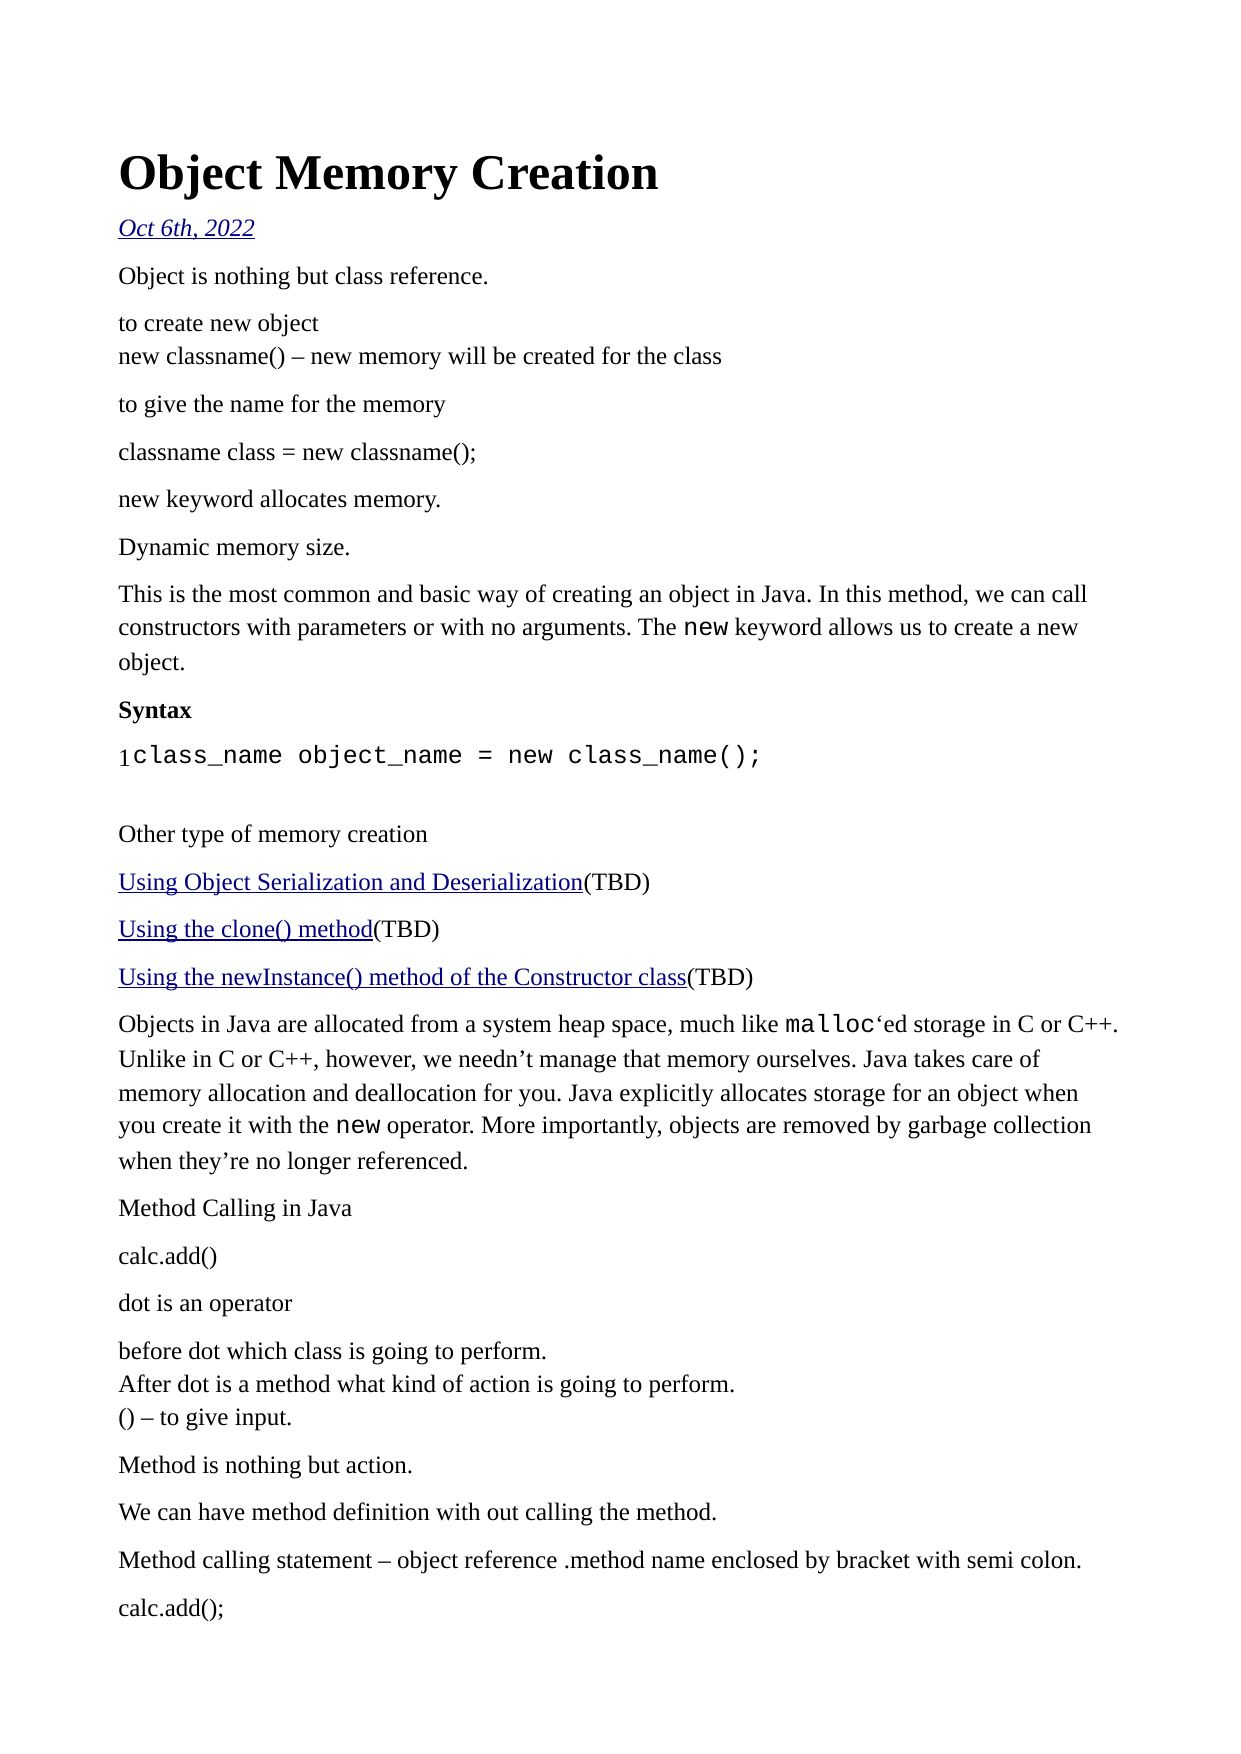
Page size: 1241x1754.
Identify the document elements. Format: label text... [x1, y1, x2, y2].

table_header 1 [118, 743, 133, 771]
text classname class = new classname(); [118, 437, 1122, 465]
text Using the newInstance() method of the Constructor class(TBD) [118, 962, 1122, 991]
text Method Calling in Java [118, 1193, 1122, 1222]
subtitle Object Memory Creation [118, 143, 1122, 201]
text calc.add() [118, 1241, 1122, 1270]
text Using Object Serialization and Deserialization(TBD) [118, 867, 1122, 895]
text new keyword allocates memory. [118, 484, 1122, 513]
text calc.add(); [118, 1593, 1122, 1621]
text to create new object new classname() – new memory will be created for the class [118, 308, 1122, 370]
text Method is nothing but action. [118, 1450, 1122, 1478]
text Dynamic memory size. [118, 532, 1122, 561]
text We can have method definition with out calling the method. [118, 1497, 1122, 1526]
text Method calling statement – object reference .method name enclosed by bracket with semi colon. [118, 1545, 1122, 1574]
text dot is an operator [118, 1288, 1122, 1317]
text This is the most common and basic way of creating an object in Java. In this method, we can call constructors with parameters or with no arguments. The new keyword allows us to create a new object. [118, 579, 1122, 676]
text before dot which class is going to perform. After dot is a method what kind of action is going to perform. () – to give input. [118, 1336, 1122, 1431]
text to give the name for the memory [118, 389, 1122, 418]
text Syntax [118, 695, 1122, 724]
text Oct 6th, 2022 [118, 213, 1122, 242]
text Using the clone() method(TBD) [118, 914, 1122, 943]
table_header class_name object_name = new class_name(); [133, 743, 773, 771]
text Other type of memory creation [118, 819, 1122, 848]
text Objects in Java are allocated from a system heap space, much like malloc‘ed storage in C or C++. Unlike in C or C++, however, we needn’t manage that memory ourselves. Java takes care of memory allocation and deallocation for you. Java explicitly allocates storage for an object when you create it with the new operator. More importantly, objects are removed by garbage collection when they’re no longer referenced. [118, 1009, 1122, 1174]
text Object is nothing but class reference. [118, 261, 1122, 289]
